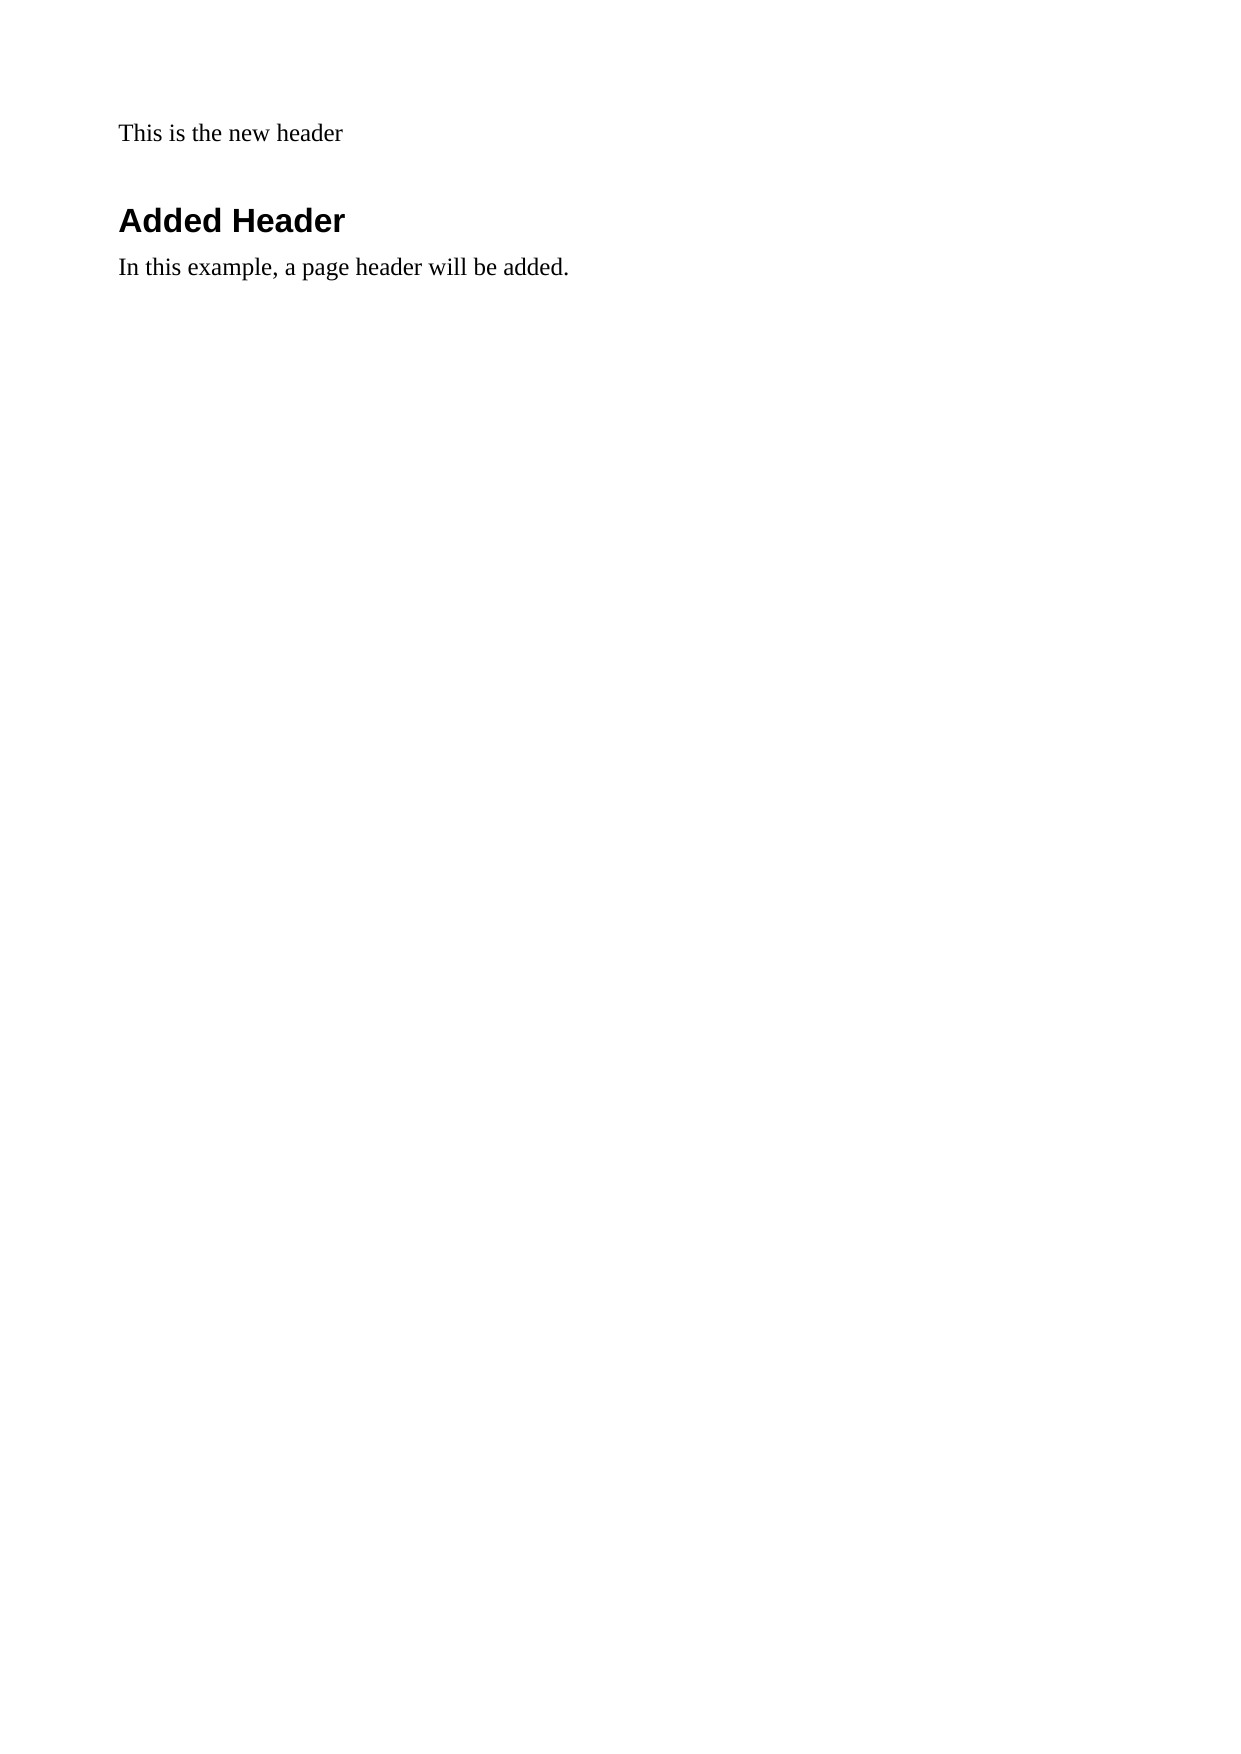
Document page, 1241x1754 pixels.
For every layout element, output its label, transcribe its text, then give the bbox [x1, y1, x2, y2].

text In this example, a page header will be added. [118, 252, 1122, 281]
subtitle Added Header [118, 201, 1122, 240]
